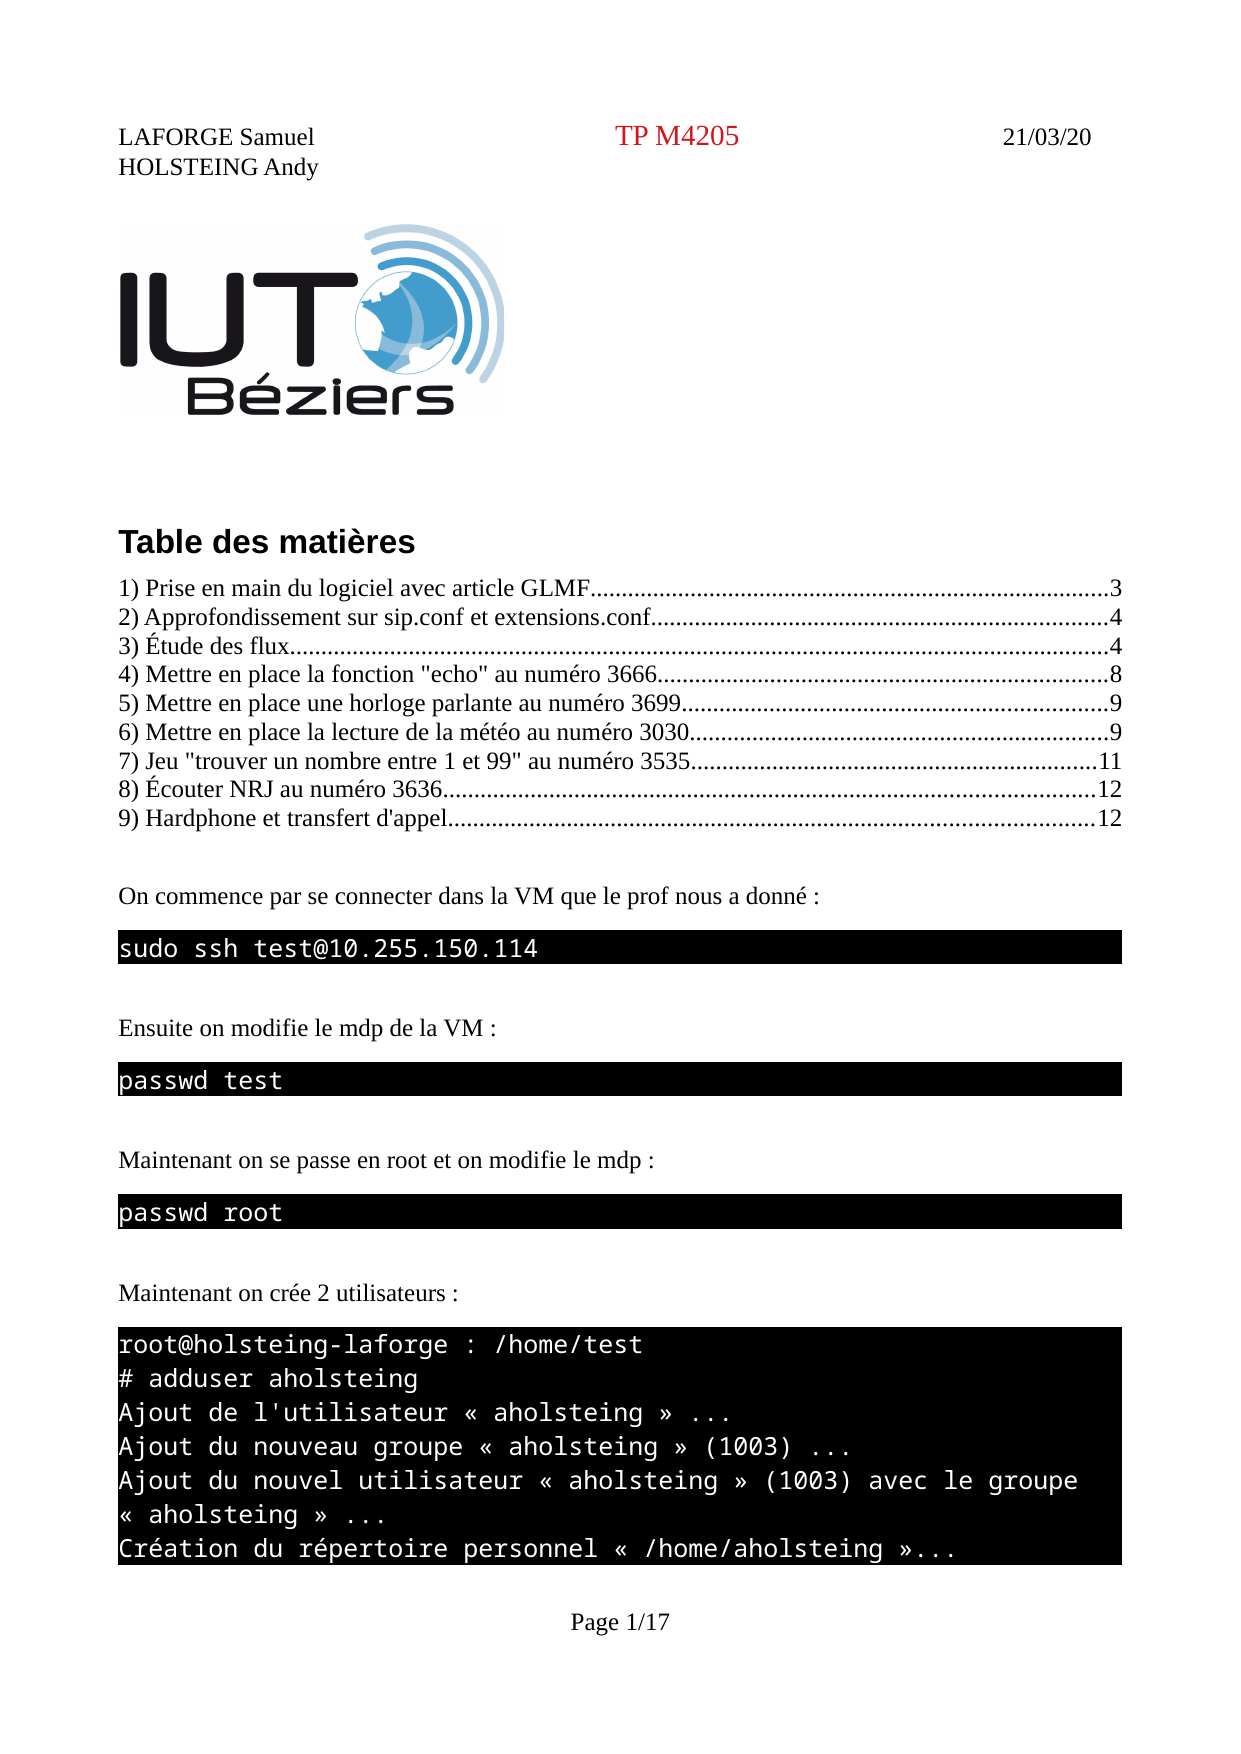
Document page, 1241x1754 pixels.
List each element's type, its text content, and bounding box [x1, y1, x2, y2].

text Ajout du nouveau groupe « aholsteing » (1003) ... [118, 1429, 1122, 1463]
text 3) Étude des flux 4 [118, 631, 1122, 659]
subtitle Table des matières [118, 522, 1122, 561]
text passwd test [118, 1062, 1122, 1096]
text 1) Prise en main du logiciel avec article GLMF 3 [118, 573, 1122, 602]
text Maintenant on crée 2 utilisateurs : [118, 1278, 1122, 1306]
text sudo ssh test@10.255.150.114 [118, 930, 1122, 964]
text 4) Mettre en place la fonction "echo" au numéro 3666 8 [118, 659, 1122, 688]
text 6) Mettre en place la lecture de la météo au numéro 3030 9 [118, 717, 1122, 746]
text 5) Mettre en place une horloge parlante au numéro 3699 9 [118, 688, 1122, 717]
text Maintenant on se passe en root et on modifie le mdp : [118, 1146, 1122, 1174]
text 8) Écouter NRJ au numéro 3636 12 [118, 774, 1122, 803]
text Ensuite on modifie le mdp de la VM : [118, 1013, 1122, 1042]
text 9) Hardphone et transfert d'appel 12 [118, 803, 1122, 832]
text # adduser aholsteing [118, 1361, 1122, 1395]
text 7) Jeu "trouver un nombre entre 1 et 99" au numéro 3535 11 [118, 746, 1122, 774]
text Ajout du nouvel utilisateur « aholsteing » (1003) avec le groupe « aholsteing » ... [118, 1463, 1122, 1531]
text 2) Approfondissement sur sip.conf et extensions.conf 4 [118, 602, 1122, 631]
text passwd root [118, 1194, 1122, 1229]
text root@holsteing-laforge : /home/test [118, 1327, 1122, 1361]
picture [120, 223, 505, 416]
text On commence par se connecter dans la VM que le prof nous a donné : [118, 881, 1122, 910]
text Ajout de l'utilisateur « aholsteing » ... [118, 1395, 1122, 1429]
text Création du répertoire personnel « /home/aholsteing »... [118, 1531, 1122, 1565]
